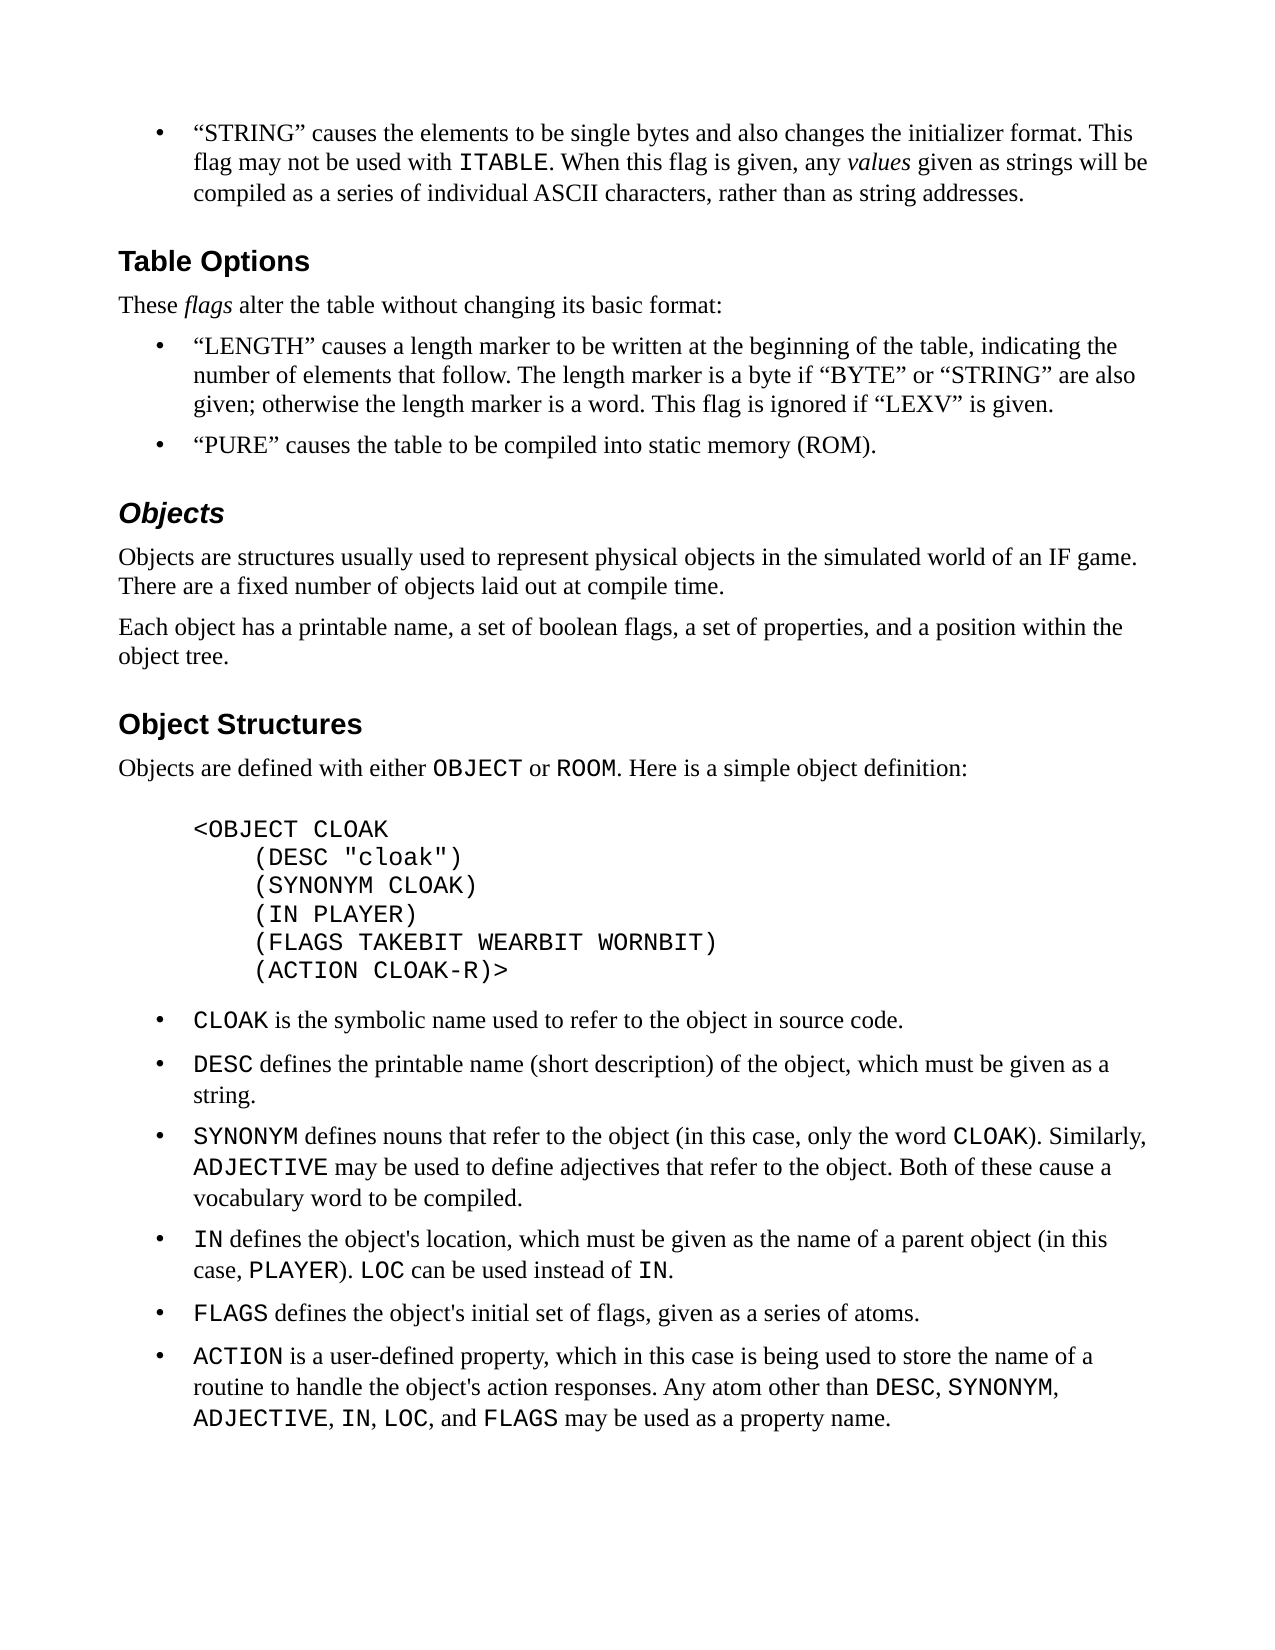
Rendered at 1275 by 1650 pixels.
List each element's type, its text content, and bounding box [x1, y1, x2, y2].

list CLOAK is the symbolic name used to refer to the object in source code. [156, 1006, 1157, 1036]
text <OBJECT CLOAK (DESC "cloak") (SYNONYM CLOAK) (IN PLAYER) (FLAGS TAKEBIT WEARBIT WORNBIT) (ACTION CLOAK-R)> [193, 816, 1082, 986]
text Objects are defined with either OBJECT or ROOM. Here is a simple object definition: [118, 753, 1157, 784]
list DESC defines the printable name (short description) of the object, which must be given as a string. [156, 1049, 1157, 1108]
list FLAGS defines the object's initial set of flags, given as a series of atoms. [156, 1298, 1157, 1329]
text Each object has a printable name, a set of boolean flags, a set of properties, and a position within the object tree. [118, 612, 1157, 670]
list “STRING” causes the elements to be single bytes and also changes the initializer format. This flag may not be used with ITABLE. When this flag is given, any values given as strings will be compiled as a series of individual ASCII characters, rather than as string addresses. [156, 118, 1157, 206]
subtitle Table Options [118, 244, 1157, 277]
list ACTION is a user-defined property, which in this case is being used to store the name of a routine to handle the object's action responses. Any atom other than DESC, SYNONYM, ADJECTIVE, IN, LOC, and FLAGS may be used as a property name. [156, 1341, 1157, 1434]
list SYNONYM defines nouns that refer to the object (in this case, only the word CLOAK). Similarly, ADJECTIVE may be used to define adjectives that refer to the object. Both of these cause a vocabulary word to be compiled. [156, 1121, 1157, 1211]
subtitle Object Structures [118, 707, 1157, 741]
subtitle Objects [118, 496, 1157, 530]
text These flags alter the table without changing its basic format: [118, 290, 1157, 319]
text Objects are structures usually used to represent physical objects in the simulated world of an IF game. There are a fixed number of objects laid out at compile time. [118, 542, 1157, 600]
list “PURE” causes the table to be compiled into static memory (ROM). [156, 430, 1157, 459]
list IN defines the object's location, which must be given as the name of a parent object (in this case, PLAYER). LOC can be used instead of IN. [156, 1224, 1157, 1286]
list “LENGTH” causes a length marker to be written at the beginning of the table, indicating the number of elements that follow. The length marker is a byte if “BYTE” or “STRING” are also given; otherwise the length marker is a word. This flag is ignored if “LEXV” is given. [156, 331, 1157, 417]
